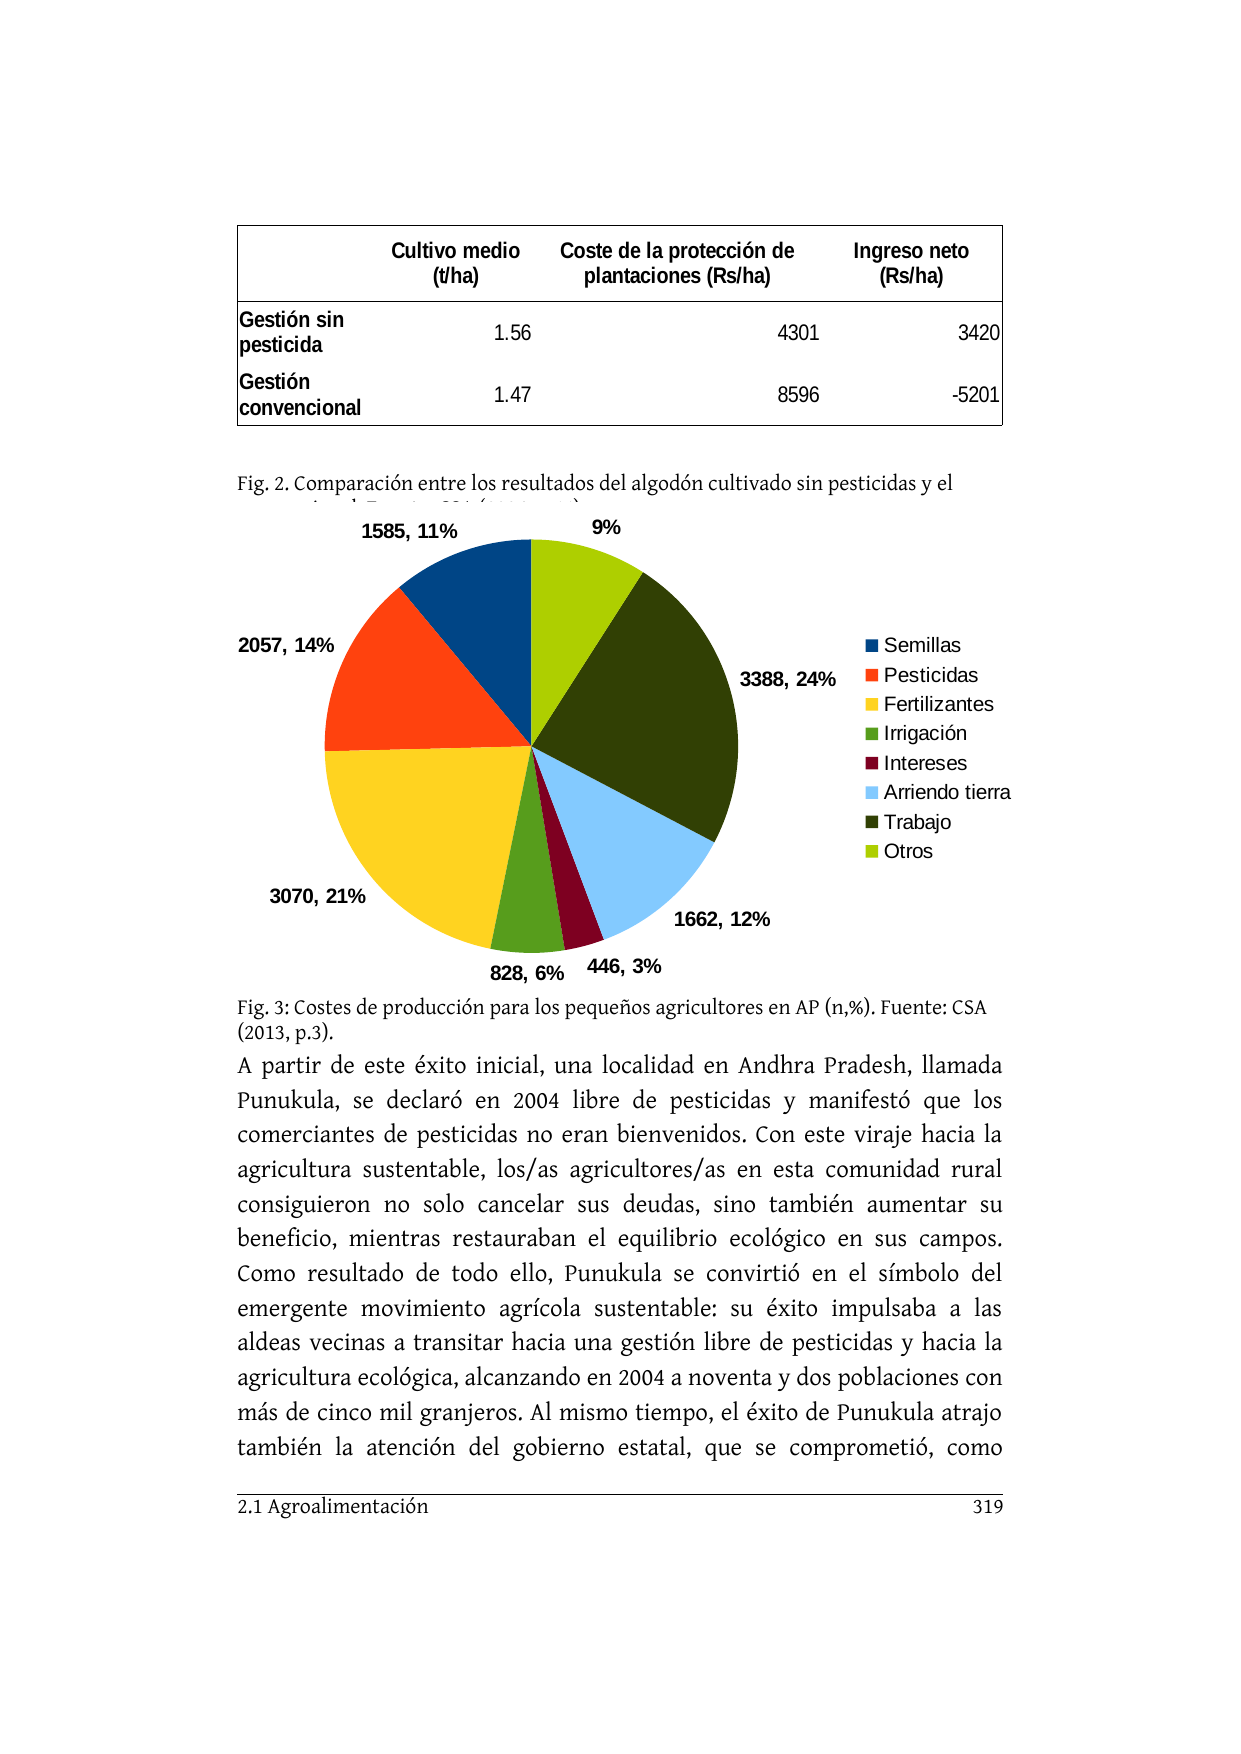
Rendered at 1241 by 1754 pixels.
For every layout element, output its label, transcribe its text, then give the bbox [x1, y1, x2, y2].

text Fig. 2. Comparación entre los resultados del algodón cultivado sin pesticidas y el convencional. Fuente: CSA (2006, p.44) [237, 471, 1003, 502]
text Fig. 3: Costes de producción para los pequeños agricultores en AP (n,%). Fuente: CSA (2013, p.3). [237, 996, 1003, 1046]
text A partir de este éxito inicial, una localidad en Andhra Pradesh, llamada Punukula, se declaró en 2004 libre de pesticidas y manifestó que los comerciantes de pesticidas no eran bienvenidos. Con este viraje hacia la agricultura sustentable, los/as agricultores/as en esta comunidad rural consiguieron no solo cancelar sus deudas, sino también aumentar su beneficio, mientras restauraban el equilibrio ecológico en sus campos. Como resultado de todo ello, Punukula se convirtió en el símbolo del emergente movimiento agrícola sustentable: su éxito impulsaba a las aldeas vecinas a transitar hacia una gestión libre de pesticidas y hacia la agricultura ecológica, alcanzando en 2004 a noventa y dos poblaciones con más de cinco mil granjeros. Al mismo tiempo, el éxito de Punukula atrajo también la atención del gobierno estatal, que se comprometió, como [237, 1046, 1003, 1462]
